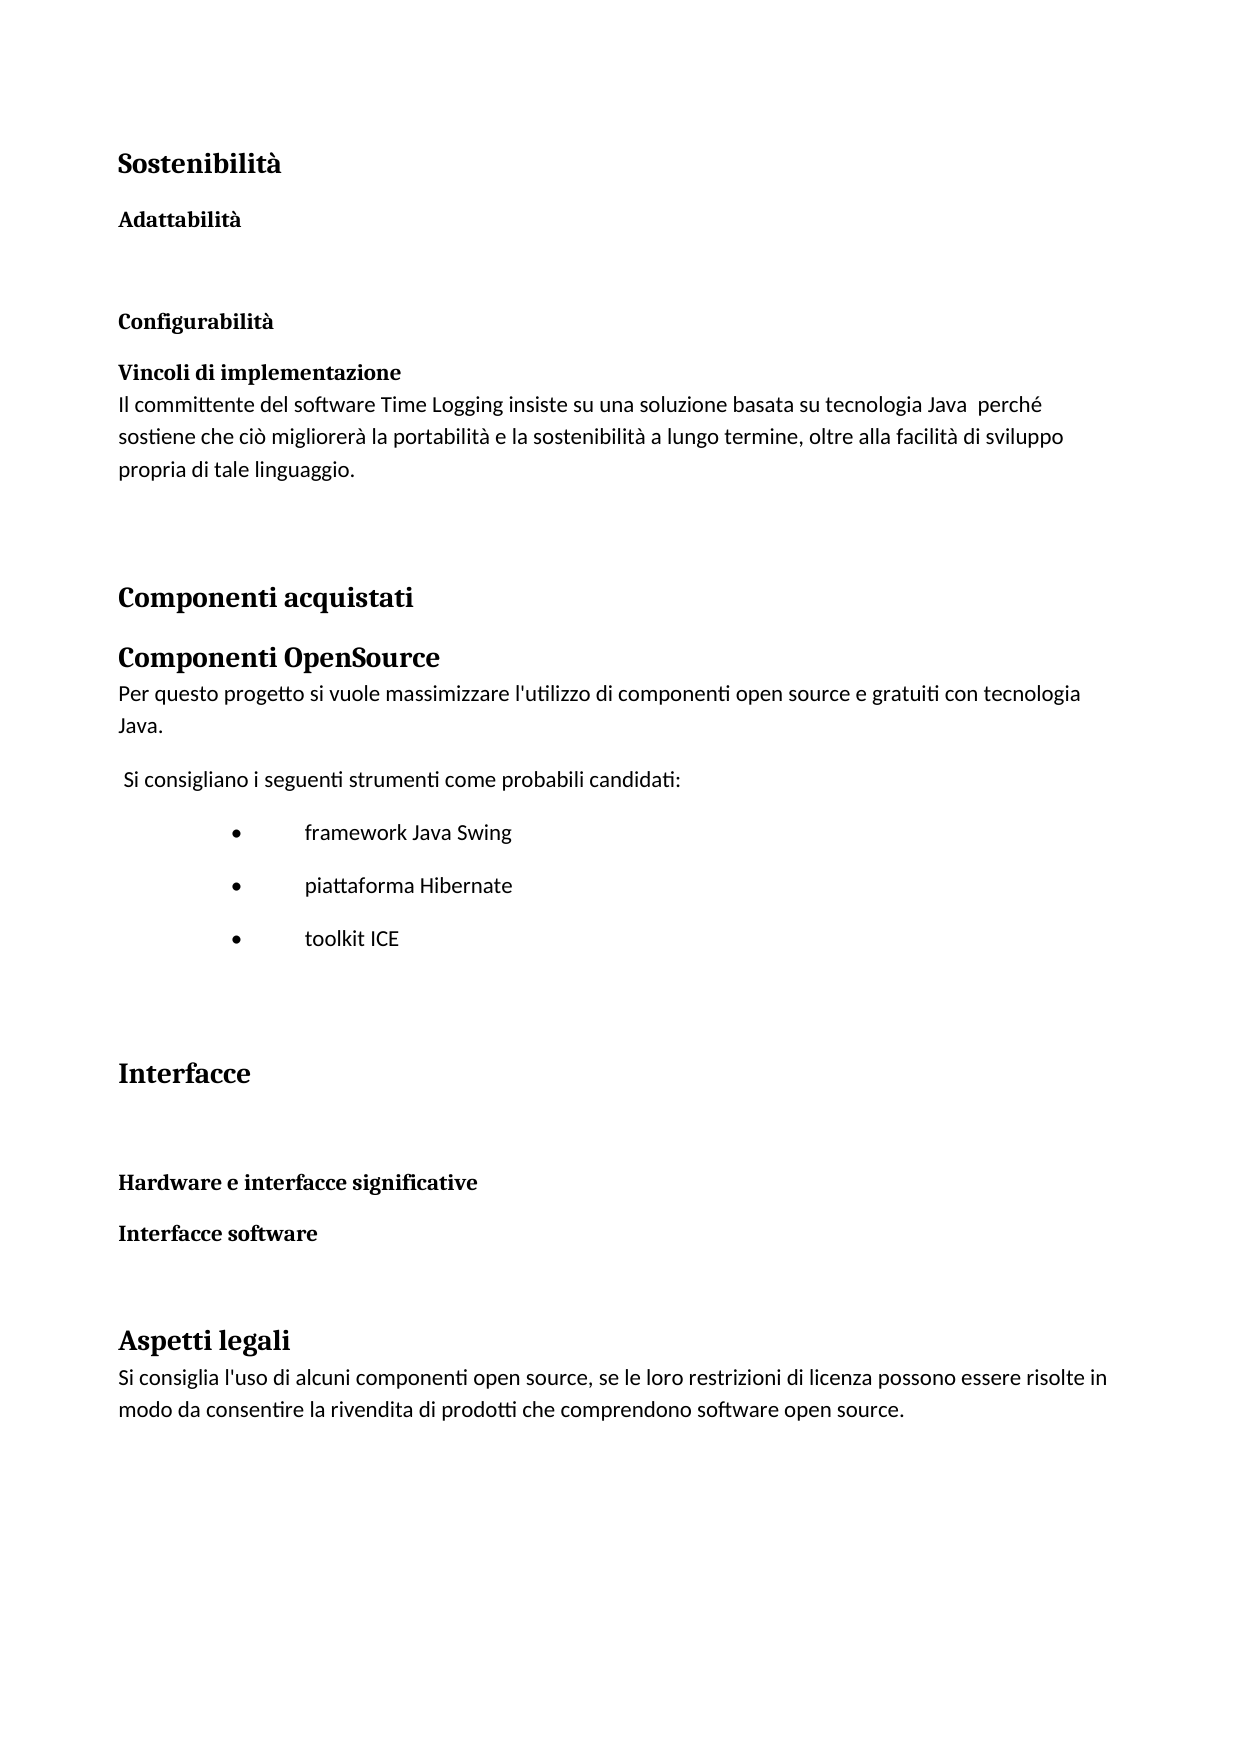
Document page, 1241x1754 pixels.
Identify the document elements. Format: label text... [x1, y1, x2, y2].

list framework Java Swing [231, 818, 1122, 846]
subtitle Vincoli di implementazione [118, 360, 1122, 386]
text Il committente del software Time Logging insiste su una soluzione basata su tecnologia Java perché sostiene che ciò migliorerà la portabilità e la sostenibilità a lungo termine, oltre alla facilità di sviluppo propria di tale linguaggio. [118, 390, 1122, 483]
list piattaforma Hibernate [231, 871, 1122, 899]
subtitle Interfacce [118, 1057, 1122, 1091]
subtitle Interfacce software [118, 1220, 1122, 1247]
text Per questo progetto si vuole massimizzare l'utilizzo di componenti open source e gratuiti con tecnologia Java. [118, 679, 1122, 740]
text Si consiglia l'uso di alcuni componenti open source, se le loro restrizioni di licenza possono essere risolte in modo da consentire la rivendita di prodotti che comprendono software open source. [118, 1363, 1122, 1423]
subtitle Aspetti legali [118, 1324, 1122, 1358]
subtitle Adattabilità [118, 207, 1122, 233]
subtitle Hardware e interfacce significative [118, 1169, 1122, 1196]
list toolkit ICE [231, 924, 1122, 952]
subtitle Configurabilità [118, 309, 1122, 335]
subtitle Componenti acquistati [118, 582, 1122, 615]
text Si consigliano i seguenti strumenti come probabili candidati: [118, 765, 1122, 793]
subtitle Componenti OpenSource [118, 641, 1122, 674]
subtitle Sostenibilità [118, 148, 1122, 181]
